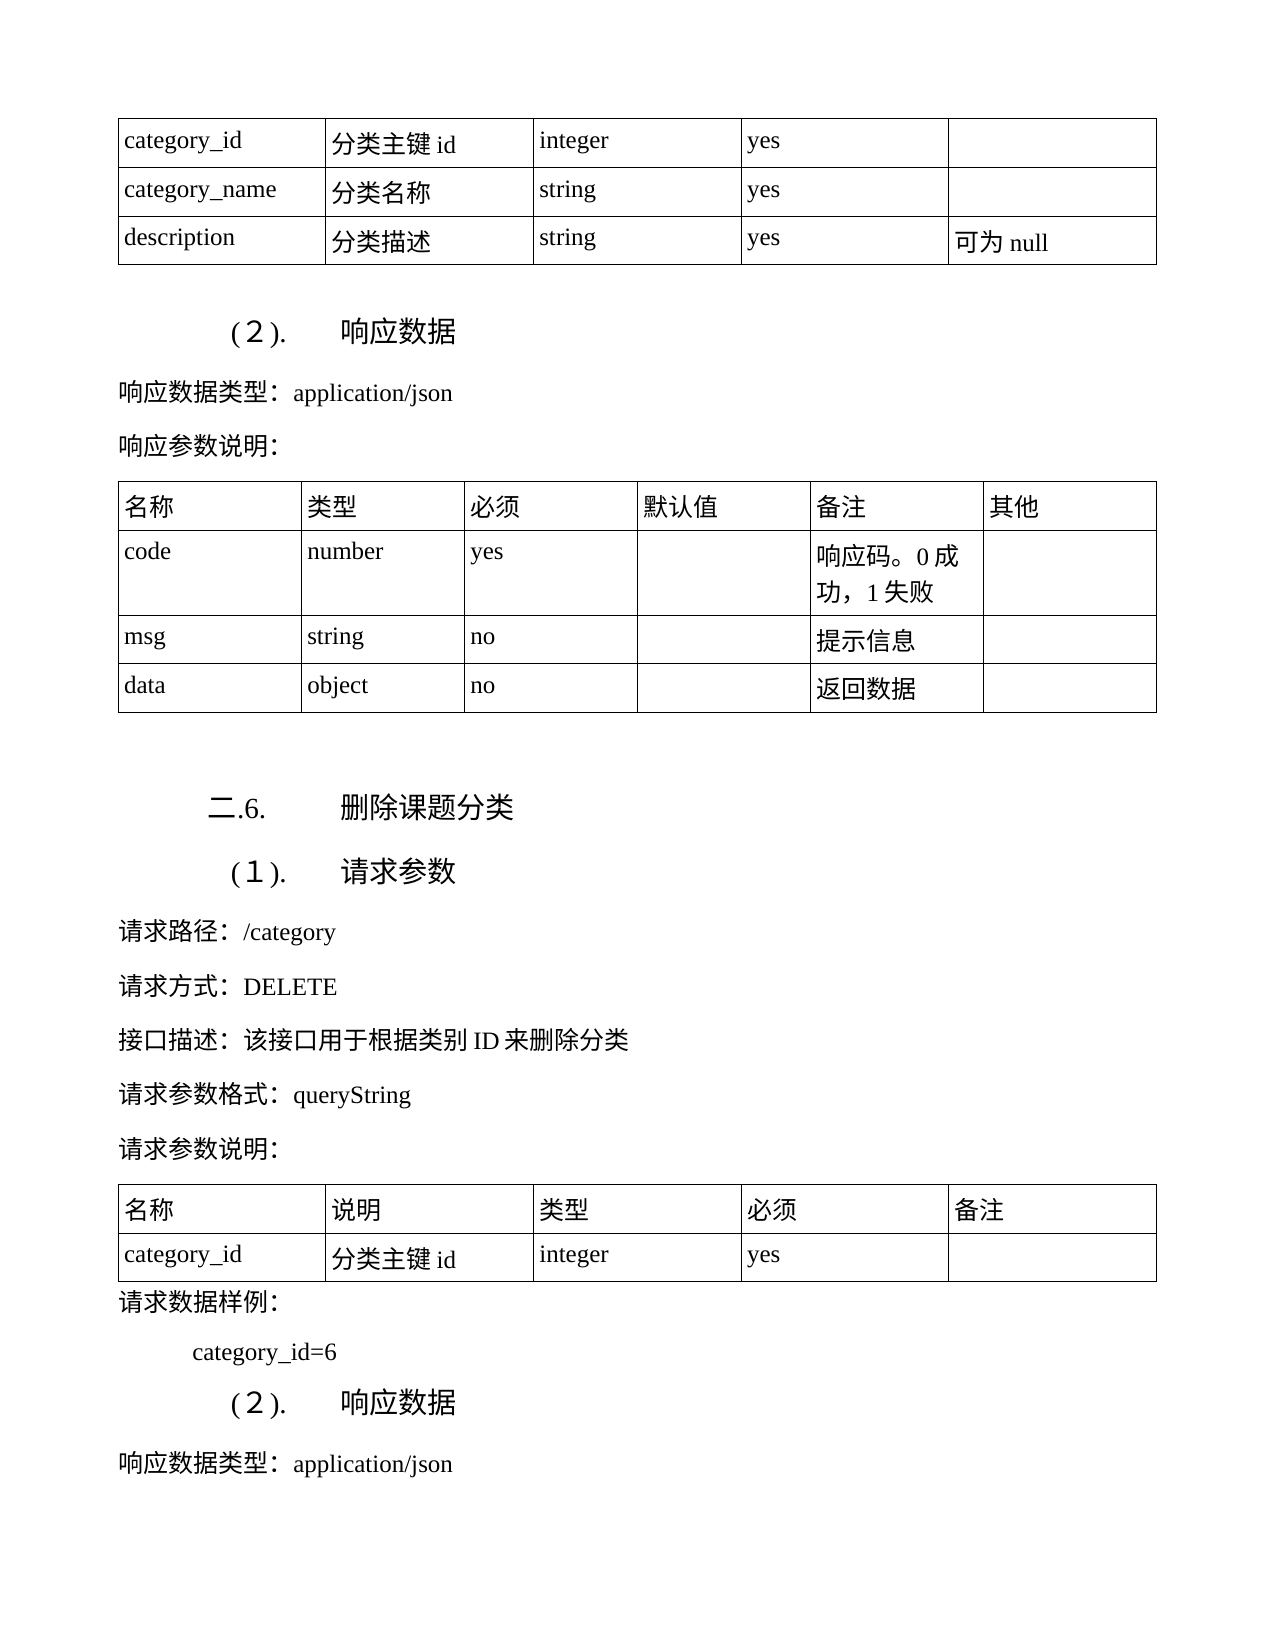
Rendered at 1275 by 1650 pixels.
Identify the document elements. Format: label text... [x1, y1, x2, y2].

table_cell [984, 616, 1156, 663]
table_cell category_id [119, 119, 325, 167]
table_cell data [119, 664, 301, 712]
table_cell 响应码。0成功，1失败 [811, 531, 983, 614]
table_cell yes [465, 531, 637, 614]
table_cell object [302, 664, 464, 712]
table_cell [984, 531, 1156, 614]
table_header 备注 [949, 1185, 1156, 1232]
table_cell [638, 531, 810, 614]
table_cell [984, 664, 1156, 712]
table_cell string [534, 168, 741, 216]
table_cell integer [534, 1234, 741, 1281]
table_header 说明 [326, 1185, 533, 1232]
text 响应数据类型：application/json [118, 372, 1157, 408]
text category_id=6 [118, 1337, 1157, 1365]
table_cell category_id [119, 1234, 325, 1281]
text 请求数据样例： [118, 1282, 1157, 1318]
table_cell string [534, 217, 741, 264]
table_header 必须 [465, 482, 637, 529]
text 请求方式：DELETE [118, 966, 1157, 1002]
table_header 名称 [119, 482, 301, 529]
table_cell 返回数据 [811, 664, 983, 712]
table_header 备注 [811, 482, 983, 529]
table_cell description [119, 217, 325, 264]
table_cell [638, 664, 810, 712]
table_cell 可为null [949, 217, 1156, 264]
table_cell yes [742, 217, 948, 264]
table_cell category_name [119, 168, 325, 216]
table_cell integer [534, 119, 741, 167]
table_cell [638, 616, 810, 663]
table_header 类型 [534, 1185, 741, 1232]
table_cell 分类描述 [326, 217, 533, 264]
table_header 其他 [984, 482, 1156, 529]
subtitle 响应数据 [231, 308, 1157, 351]
table_header 名称 [119, 1185, 325, 1232]
text 响应数据类型：application/json [118, 1443, 1157, 1479]
text 请求路径：/category [118, 912, 1157, 948]
table_cell string [302, 616, 464, 663]
table_cell [949, 119, 1156, 167]
table_header 必须 [742, 1185, 948, 1232]
table_header 类型 [302, 482, 464, 529]
table_cell 提示信息 [811, 616, 983, 663]
table_cell 分类主键id [326, 1234, 533, 1281]
table_cell msg [119, 616, 301, 663]
table_cell 分类名称 [326, 168, 533, 216]
text 响应参数说明： [118, 426, 1157, 463]
table_header 默认值 [638, 482, 810, 529]
subtitle 请求参数 [231, 848, 1157, 891]
text 请求参数说明： [118, 1129, 1157, 1166]
subtitle 删除课题分类 [193, 785, 1157, 827]
table_cell no [465, 664, 637, 712]
text 接口描述：该接口用于根据类别ID来删除分类 [118, 1021, 1157, 1057]
text 请求参数格式：queryString [118, 1075, 1157, 1111]
table_cell no [465, 616, 637, 663]
table_cell yes [742, 1234, 948, 1281]
subtitle 响应数据 [231, 1380, 1157, 1422]
table_cell [949, 1234, 1156, 1281]
table_cell yes [742, 119, 948, 167]
table_cell code [119, 531, 301, 614]
table_cell number [302, 531, 464, 614]
table_cell [949, 168, 1156, 216]
table_cell yes [742, 168, 948, 216]
table_cell 分类主键id [326, 119, 533, 167]
